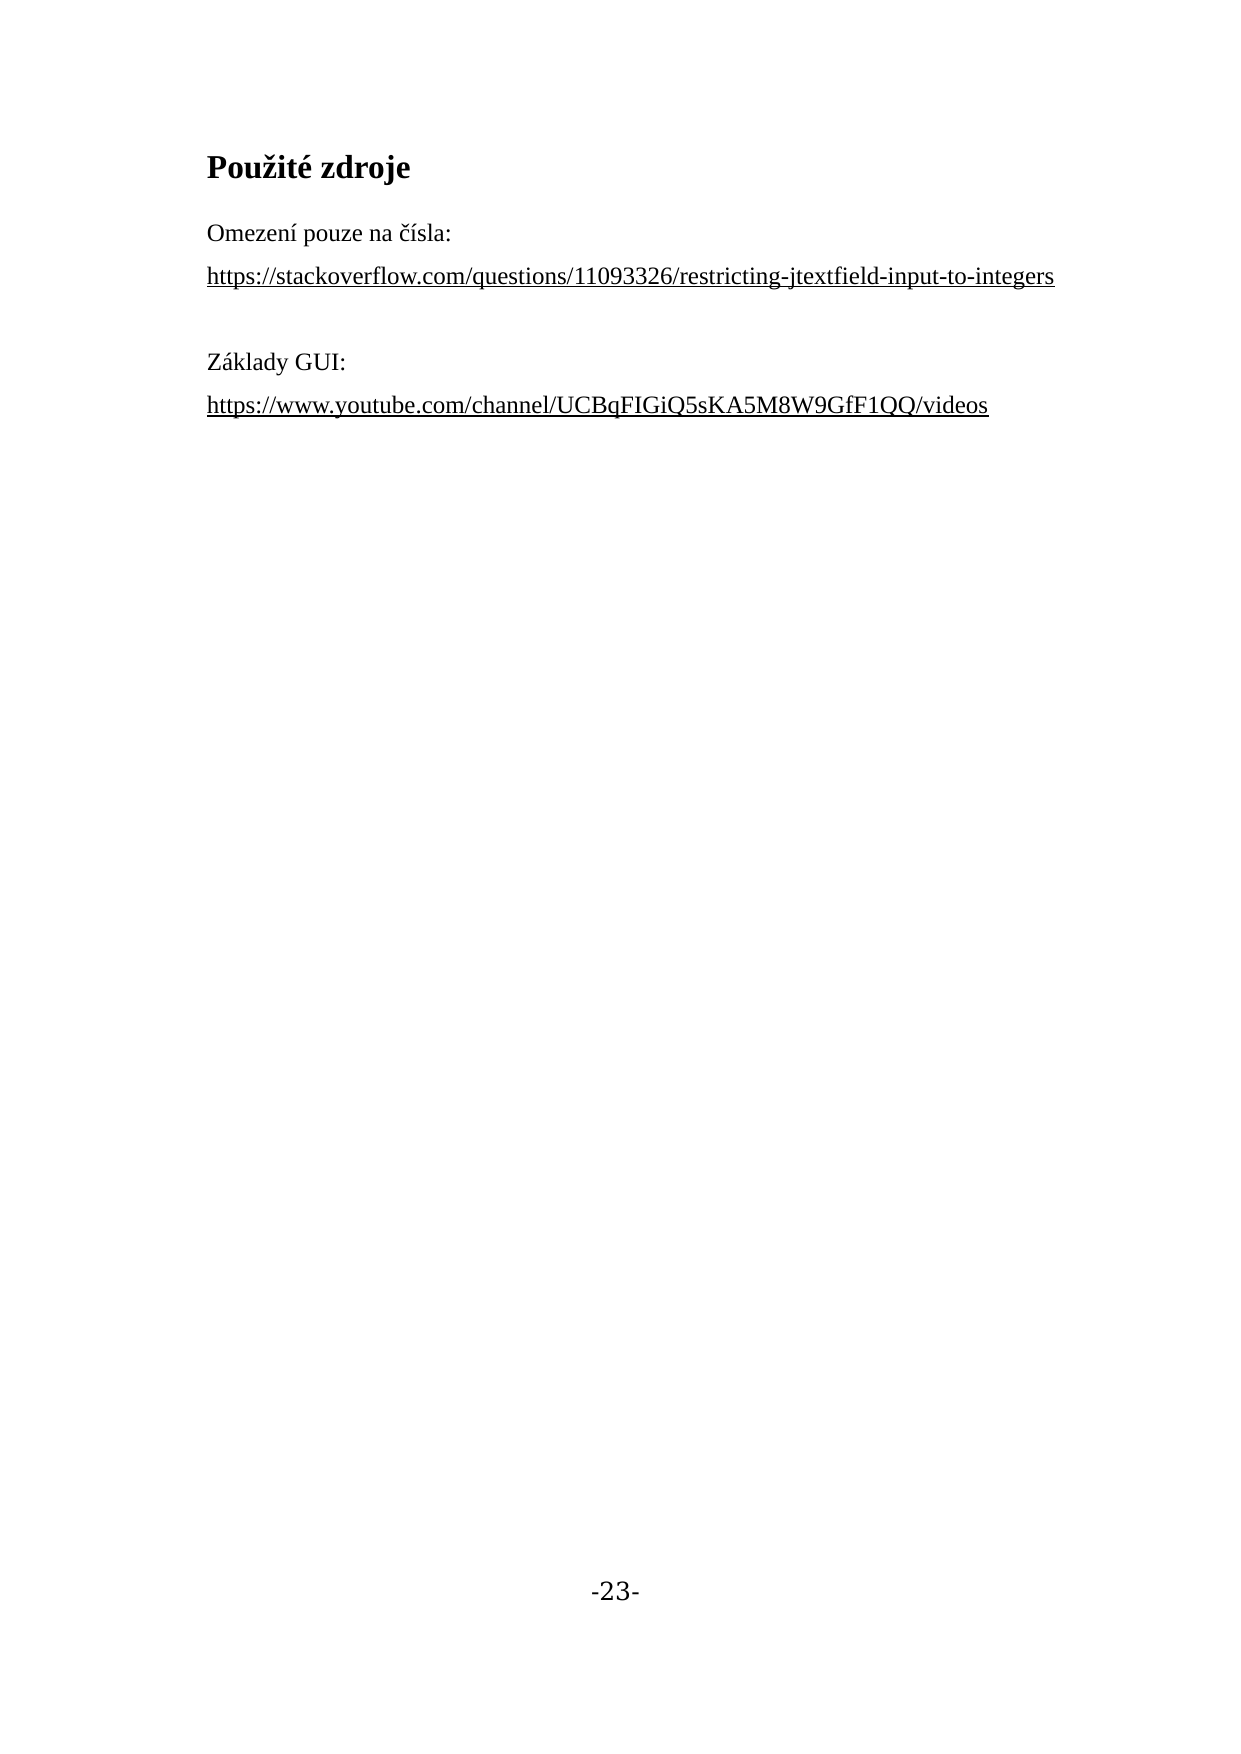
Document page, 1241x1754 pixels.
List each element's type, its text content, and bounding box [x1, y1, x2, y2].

text https://www.youtube.com/channel/UCBqFIGiQ5sKA5M8W9GfF1QQ/videos [207, 390, 1093, 419]
text Omezení pouze na čísla: [207, 218, 1093, 246]
text Základy GUI: [207, 347, 1093, 376]
text https://stackoverflow.com/questions/11093326/restricting-jtextfield-input-to-integers [207, 261, 1093, 289]
subtitle Použité zdroje [207, 148, 1093, 186]
